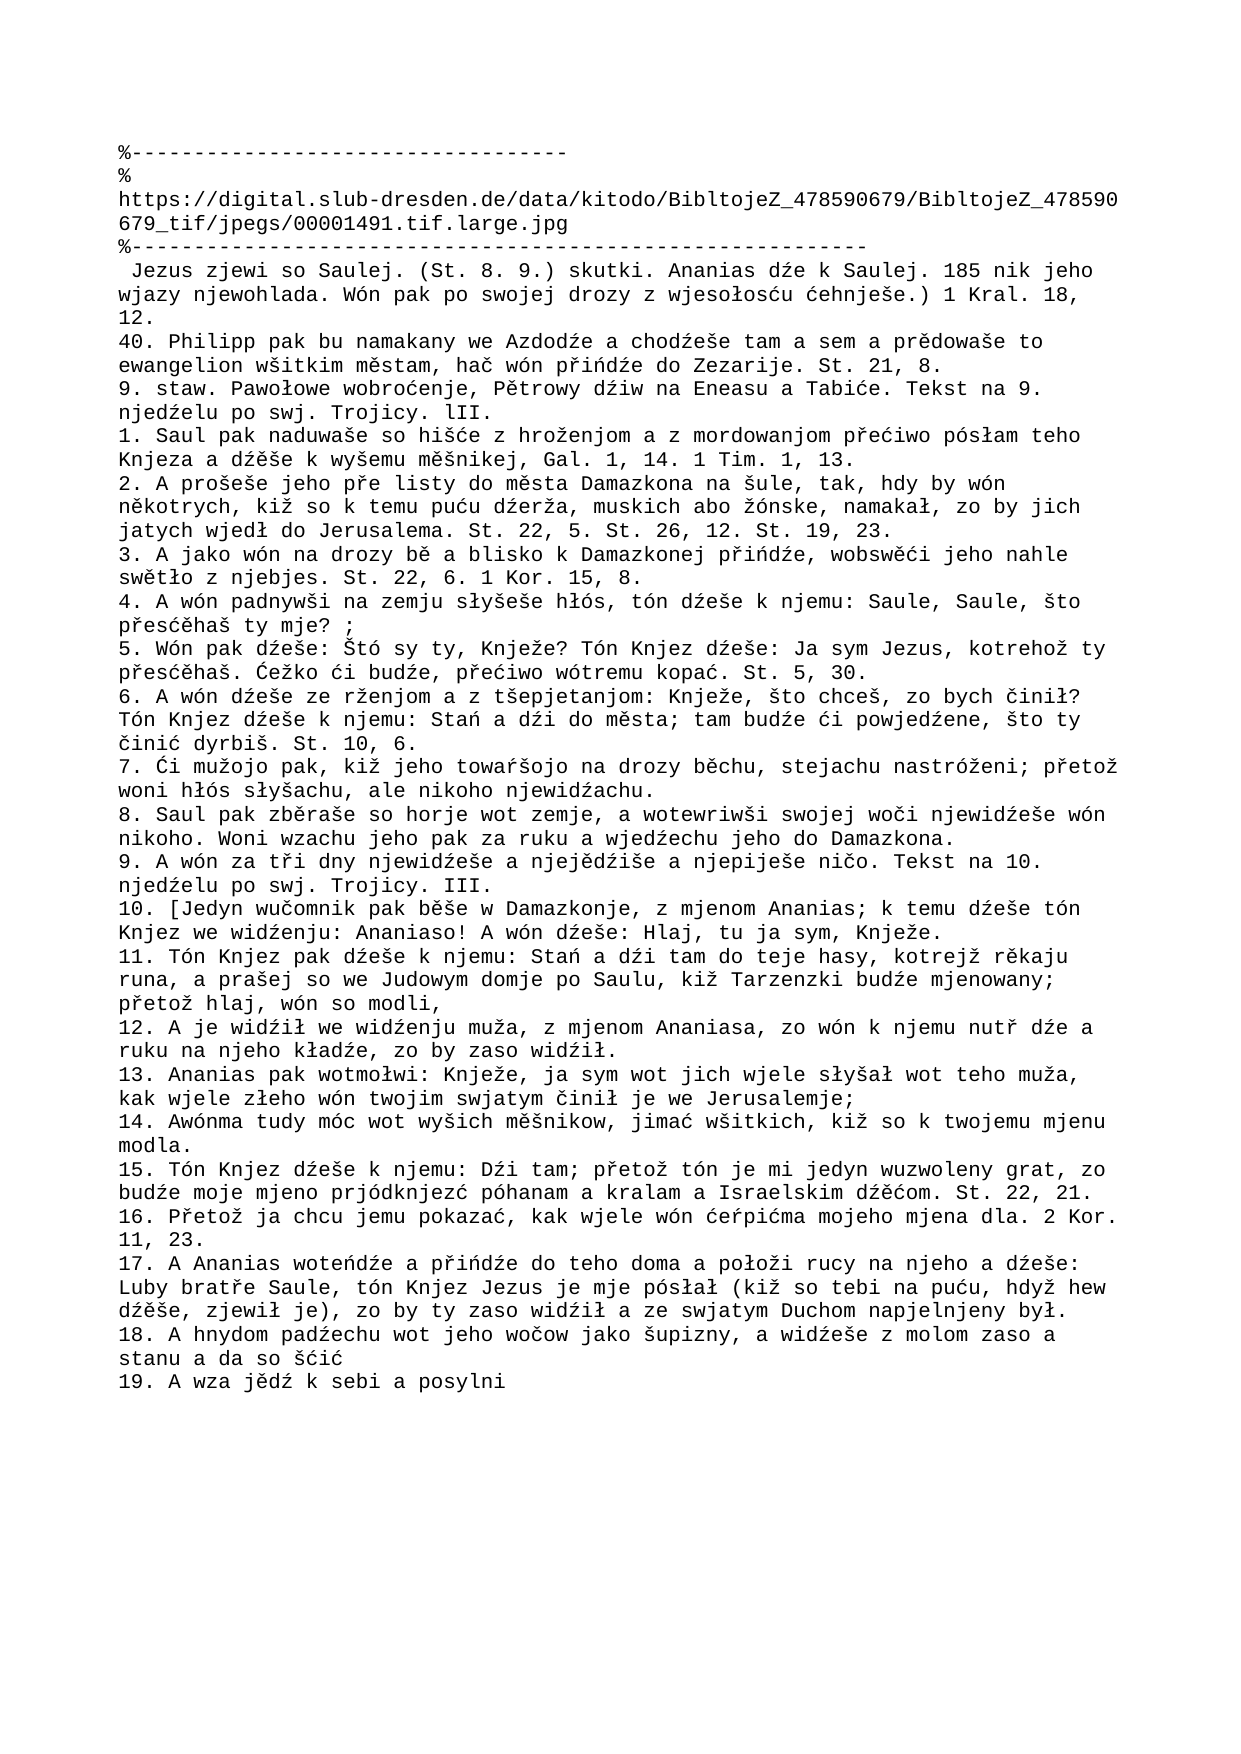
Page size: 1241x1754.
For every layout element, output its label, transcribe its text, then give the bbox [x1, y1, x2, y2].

text %----------------------------------------------------------- [118, 236, 1122, 260]
text Jezus zjewi so Saulej. (St. 8. 9.) skutki. Ananias dźe k Saulej. 185 nik jeho wjazy njewohlada. Wón pak po swojej drozy z wjesołosću ćehnješe.) 1 Kral. 18, 12. [118, 260, 1122, 331]
text 1. Saul pak naduwaše so hišće z hroženjom a z mordowanjom přećiwo pósłam teho Knjeza a dźěše k wyšemu měšnikej, Gal. 1, 14. 1 Tim. 1, 13. [118, 426, 1122, 473]
text 7. Ći mužojo pak, kiž jeho towaŕšojo na drozy běchu, stejachu nastróženi; přetož woni hłós słyšachu, ale nikoho njewidźachu. [118, 757, 1122, 804]
text 4. A wón padnywši na zemju słyšeše hłós, tón dźeše k njemu: Saule, Saule, što přesćěhaš ty mje? ; [118, 591, 1122, 638]
text 10. [Jedyn wučomnik pak běše w Damazkonje, z mjenom Ananias; k temu dźeše tón Knjez we widźenju: Ananiaso! A wón dźeše: Hlaj, tu ja sym, Knježe. [118, 898, 1122, 946]
text 6. A wón dźeše ze rženjom a z tšepjetanjom: Knježe, što chceš, zo bych činił? Tón Knjez dźeše k njemu: Stań a dźi do města; tam budźe ći powjedźene, što ty činić dyrbiš. St. 10, 6. [118, 686, 1122, 757]
text 13. Ananias pak wotmołwi: Knježe, ja sym wot jich wjele słyšał wot teho muža, kak wjele złeho wón twojim swjatym činił je we Jerusalemje; [118, 1064, 1122, 1111]
text %----------------------------------- [118, 142, 1122, 165]
text 2. A prošeše jeho pře listy do města Damazkona na šule, tak, hdy by wón někotrych, kiž so k temu puću dźerža, muskich abo žónske, namakał, zo by jich jatych wjedł do Jerusalema. St. 22, 5. St. 26, 12. St. 19, 23. [118, 473, 1122, 544]
text 11. Tón Knjez pak dźeše k njemu: Stań a dźi tam do teje hasy, kotrejž rěkaju runa, a prašej so we Judowym domje po Saulu, kiž Tarzenzki budźe mjenowany; přetož hlaj, wón so modli, [118, 946, 1122, 1017]
text 12. A je widźił we widźenju muža, z mjenom Ananiasa, zo wón k njemu nutř dźe a ruku na njeho kładźe, zo by zaso widźił. [118, 1017, 1122, 1064]
text 19. A wza jědź k sebi a posylni [118, 1371, 1122, 1395]
text 14. Awónma tudy móc wot wyšich měšnikow, jimać wšitkich, kiž so k twojemu mjenu modla. [118, 1111, 1122, 1158]
text 5. Wón pak dźeše: Štó sy ty, Knježe? Tón Knjez dźeše: Ja sym Jezus, kotrehož ty přesćěhaš. Ćežko ći budźe, přećiwo wótremu kopać. St. 5, 30. [118, 638, 1122, 686]
text 9. A wón za tři dny njewidźeše a njejědźiše a njepiješe ničo. Tekst na 10. njedźelu po swj. Trojicy. III. [118, 851, 1122, 898]
text 3. A jako wón na drozy bě a blisko k Damazkonej přińdźe, wobswěći jeho nahle swětło z njebjes. St. 22, 6. 1 Kor. 15, 8. [118, 544, 1122, 591]
text 9. staw. Pawołowe wobroćenje, Pětrowy dźiw na Eneasu a Tabiće. Tekst na 9. njedźelu po swj. Trojicy. lII. [118, 378, 1122, 426]
text 18. A hnydom padźechu wot jeho wočow jako šupizny, a widźeše z molom zaso a stanu a da so šćić [118, 1324, 1122, 1371]
text 8. Saul pak zběraše so horje wot zemje, a wotewriwši swojej woči njewidźeše wón nikoho. Woni wzachu jeho pak za ruku a wjedźechu jeho do Damazkona. [118, 804, 1122, 851]
text 40. Philipp pak bu namakany we Azdodźe a chodźeše tam a sem a prědowaše to ewangelion wšitkim městam, hač wón přińdźe do Zezarije. St. 21, 8. [118, 331, 1122, 378]
text 17. A Ananias woteńdźe a přińdźe do teho doma a połoži rucy na njeho a dźeše: Luby bratře Saule, tón Knjez Jezus je mje pósłał (kiž so tebi na puću, hdyž hew dźěše, zjewił je), zo by ty zaso widźił a ze swjatym Duchom napjelnjeny był. [118, 1253, 1122, 1324]
text 15. Tón Knjez dźeše k njemu: Dźi tam; přetož tón je mi jedyn wuzwoleny grat, zo budźe moje mjeno prjódknjezć póhanam a kralam a Israelskim dźěćom. St. 22, 21. [118, 1158, 1122, 1206]
text 16. Přetož ja chcu jemu pokazać, kak wjele wón ćeŕpićma mojeho mjena dla. 2 Kor. 11, 23. [118, 1206, 1122, 1253]
text % https://digital.slub-dresden.de/data/kitodo/BibltojeZ_478590679/BibltojeZ_478590679_tif/jpegs/00001491.tif.large.jpg [118, 165, 1122, 236]
